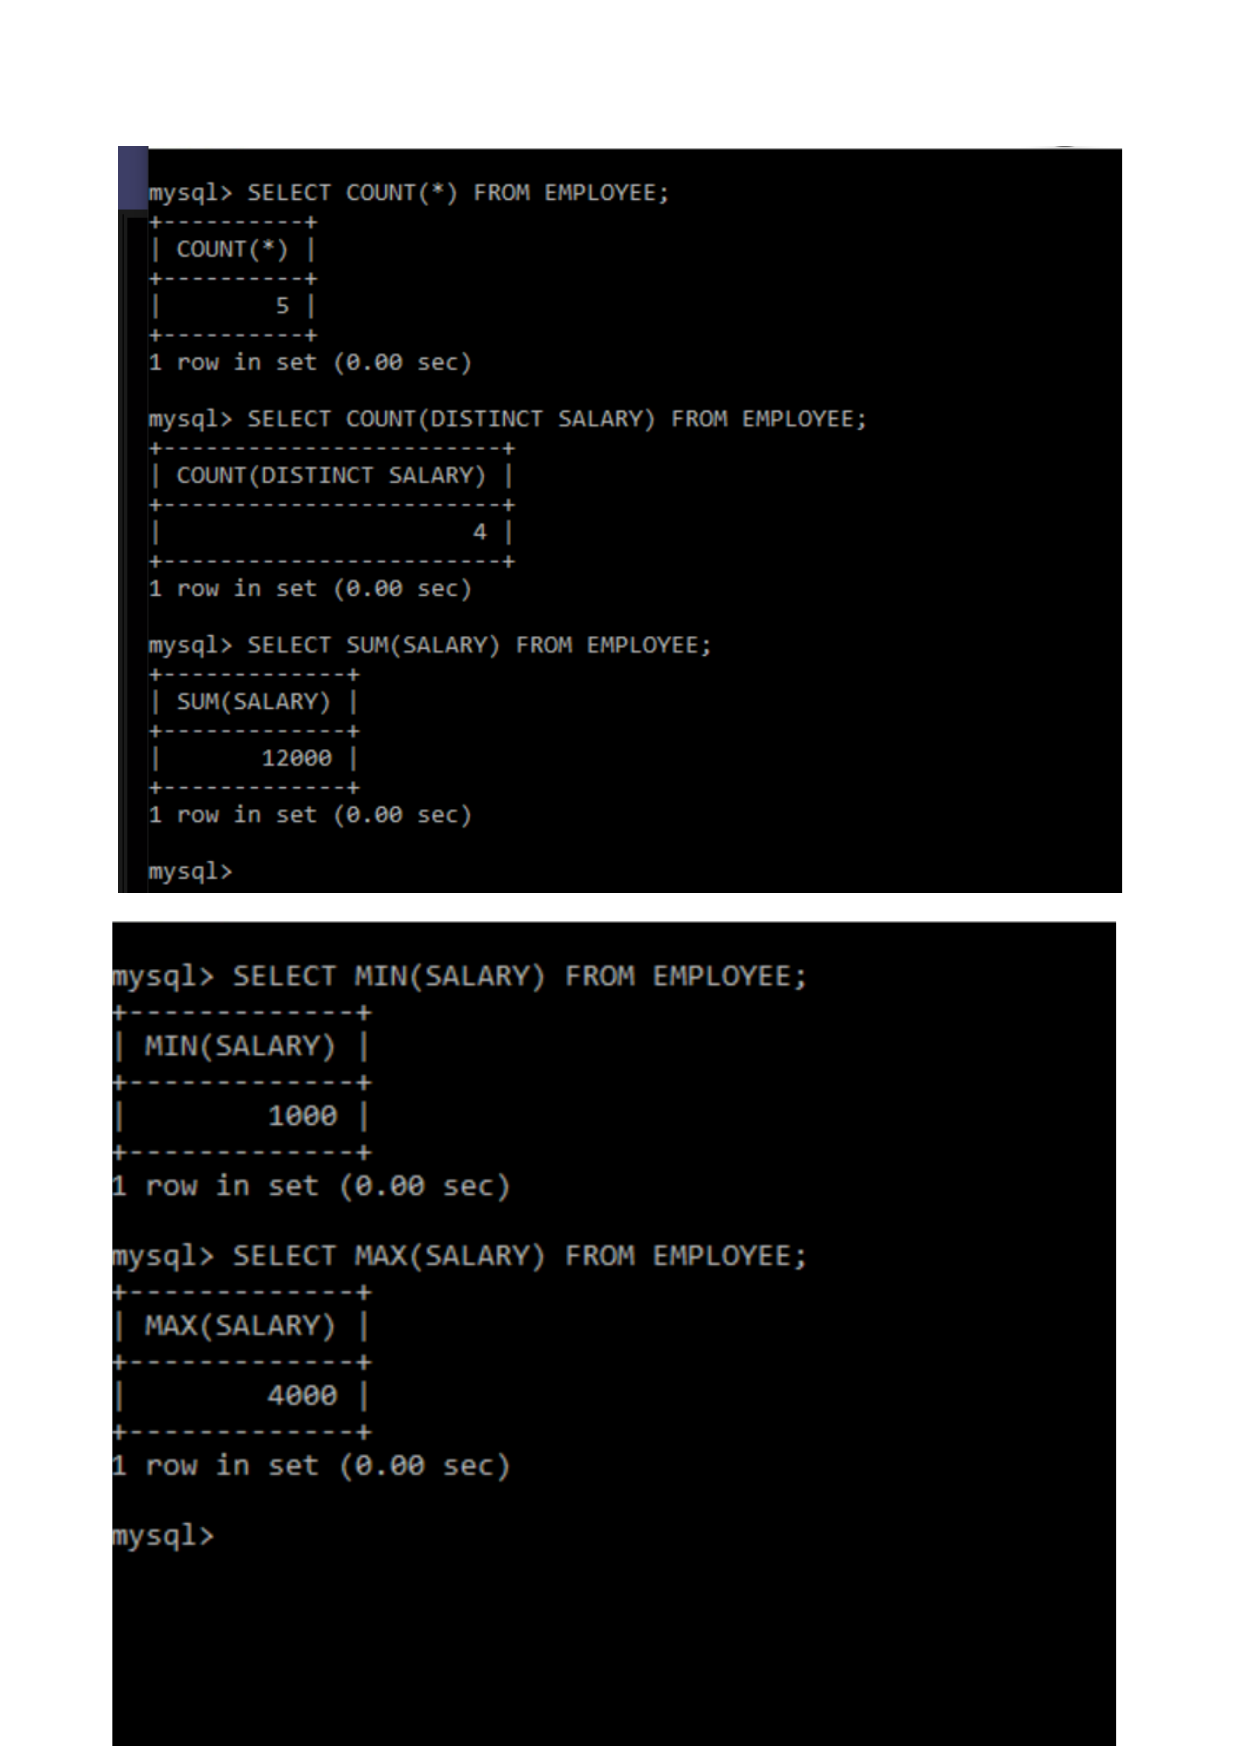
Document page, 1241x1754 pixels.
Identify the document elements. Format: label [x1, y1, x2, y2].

picture [112, 920, 1117, 1746]
picture [118, 146, 1123, 893]
